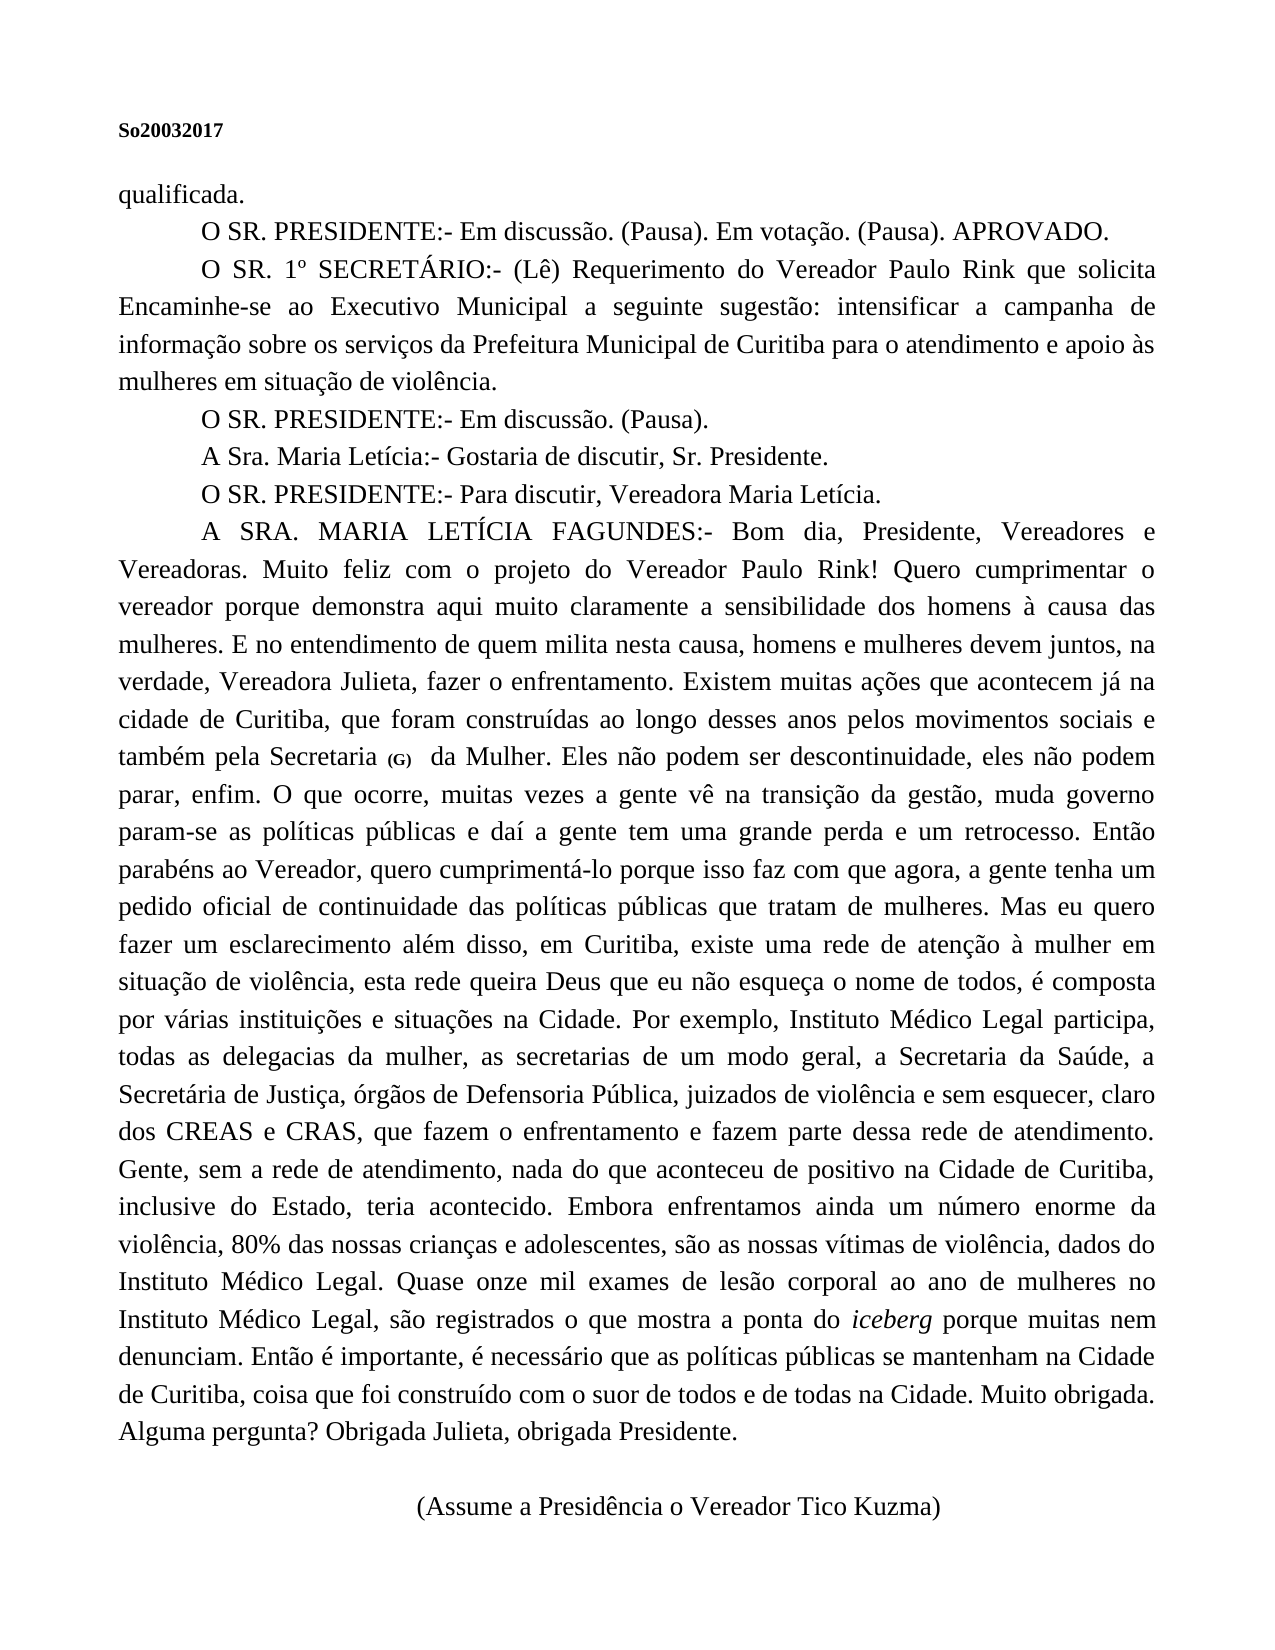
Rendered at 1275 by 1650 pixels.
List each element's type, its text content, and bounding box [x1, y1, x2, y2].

text O SR. PRESIDENTE:- Em discussão. (Pausa). Em votação. (Pausa). APROVADO. [118, 209, 1157, 247]
text (Assume a Presidência o Vereador Tico Kuzma) [118, 1484, 1157, 1522]
text O SR. PRESIDENTE:- Em discussão. (Pausa). [118, 397, 1157, 434]
text A Sra. Maria Letícia:- Gostaria de discutir, Sr. Presidente. [118, 434, 1157, 472]
text A SRA. MARIA LETÍCIA FAGUNDES:- Bom dia, Presidente, Vereadores e Vereadoras. Muito feliz com o projeto do Vereador Paulo Rink! Quero cumprimentar o vereador porque demonstra aqui muito claramente a sensibilidade dos homens à causa das mulheres. E no entendimento de quem milita nesta causa, homens e mulheres devem juntos, na verdade, Vereadora Julieta, fazer o enfrentamento. Existem muitas ações que acontecem já na cidade de Curitiba, que foram construídas ao longo desses anos pelos movimentos sociais e também pela Secretaria (G) da Mulher. Eles não podem ser descontinuidade, eles não podem parar, enfim. O que ocorre, muitas vezes a gente vê na transição da gestão, muda governo param-se as políticas públicas e daí a gente tem uma grande perda e um retrocesso. Então parabéns ao Vereador, quero cumprimentá-lo porque isso faz com que agora, a gente tenha um pedido oficial de continuidade das políticas públicas que tratam de mulheres. Mas eu quero fazer um esclarecimento além disso, em Curitiba, existe uma rede de atenção à mulher em situação de violência, esta rede queira Deus que eu não esqueça o nome de todos, é composta por várias instituições e situações na Cidade. Por exemplo, Instituto Médico Legal participa, todas as delegacias da mulher, as secretarias de um modo geral, a Secretaria da Saúde, a Secretária de Justiça, órgãos de Defensoria Pública, juizados de violência e sem esquecer, claro dos CREAS e CRAS, que fazem o enfrentamento e fazem parte dessa rede de atendimento. Gente, sem a rede de atendimento, nada do que aconteceu de positivo na Cidade de Curitiba, inclusive do Estado, teria acontecido. Embora enfrentamos ainda um número enorme da violência, 80% das nossas crianças e adolescentes, são as nossas vítimas de violência, dados do Instituto Médico Legal. Quase onze mil exames de lesão corporal ao ano de mulheres no Instituto Médico Legal, são registrados o que mostra a ponta do iceberg porque muitas nem denunciam. Então é importante, é necessário que as políticas públicas se mantenham na Cidade de Curitiba, coisa que foi construído com o suor de todos e de todas na Cidade. Muito obrigada. Alguma pergunta? Obrigada Julieta, obrigada Presidente. [118, 509, 1157, 1447]
text qualificada. [118, 172, 1157, 209]
text O SR. PRESIDENTE:- Para discutir, Vereadora Maria Letícia. [118, 472, 1157, 509]
text O SR. 1º SECRETÁRIO:- (Lê) Requerimento do Vereador Paulo Rink que solicita Encaminhe-se ao Executivo Municipal a seguinte sugestão: intensificar a campanha de informação sobre os serviços da Prefeitura Municipal de Curitiba para o atendimento e apoio às mulheres em situação de violência. [118, 247, 1157, 397]
